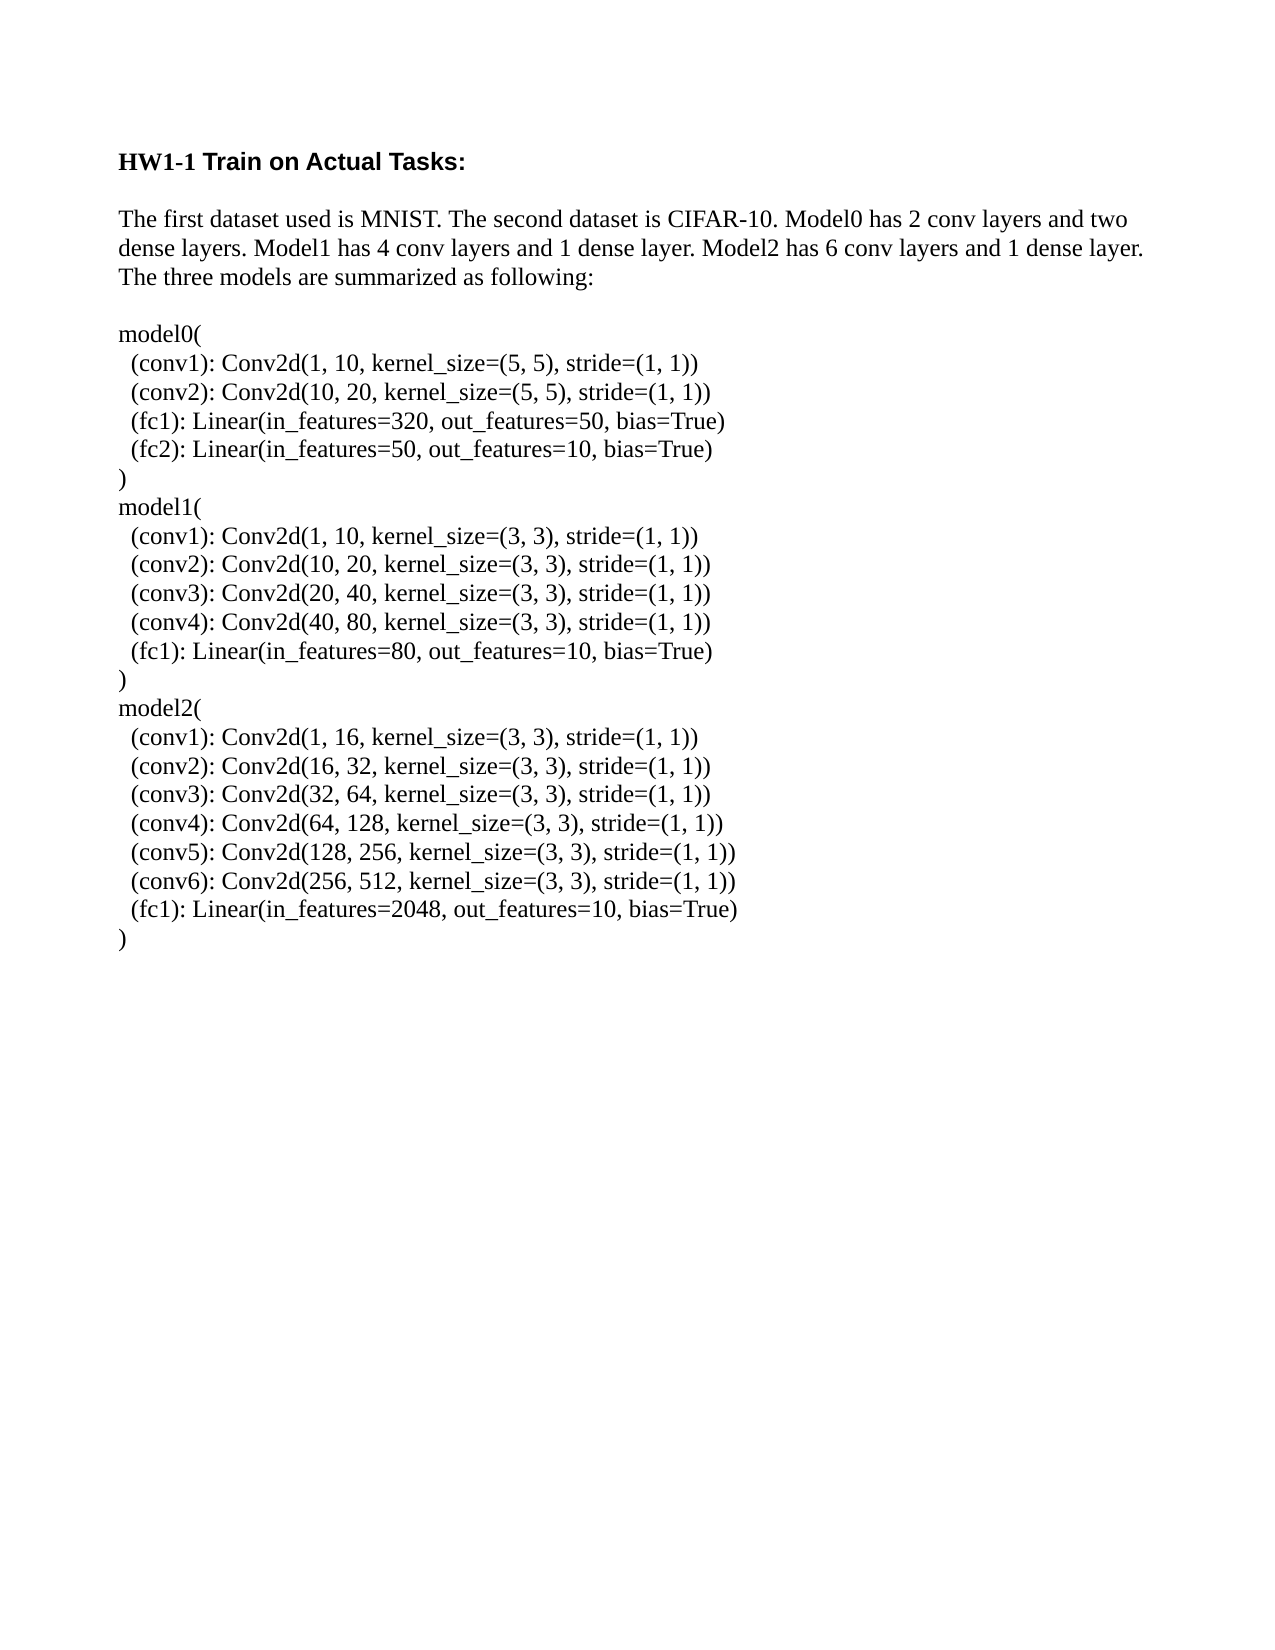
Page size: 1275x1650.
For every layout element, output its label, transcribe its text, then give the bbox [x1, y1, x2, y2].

text (conv2): Conv2d(10, 20, kernel_size=(5, 5), stride=(1, 1)) [118, 377, 1157, 406]
text (conv4): Conv2d(40, 80, kernel_size=(3, 3), stride=(1, 1)) [118, 607, 1157, 636]
text (conv5): Conv2d(128, 256, kernel_size=(3, 3), stride=(1, 1)) [118, 837, 1157, 866]
text HW1-1 Train on Actual Tasks: [118, 147, 1157, 176]
text (fc1): Linear(in_features=2048, out_features=10, bias=True) [118, 894, 1157, 923]
text (fc1): Linear(in_features=320, out_features=50, bias=True) [118, 406, 1157, 434]
text ) [118, 463, 1157, 492]
text (conv3): Conv2d(32, 64, kernel_size=(3, 3), stride=(1, 1)) [118, 779, 1157, 808]
text model2( [118, 693, 1157, 722]
text (conv3): Conv2d(20, 40, kernel_size=(3, 3), stride=(1, 1)) [118, 578, 1157, 607]
text (fc1): Linear(in_features=80, out_features=10, bias=True) [118, 636, 1157, 664]
text (conv2): Conv2d(10, 20, kernel_size=(3, 3), stride=(1, 1)) [118, 549, 1157, 578]
text ) [118, 664, 1157, 693]
text (conv1): Conv2d(1, 10, kernel_size=(5, 5), stride=(1, 1)) [118, 348, 1157, 377]
text (fc2): Linear(in_features=50, out_features=10, bias=True) [118, 434, 1157, 463]
text (conv1): Conv2d(1, 10, kernel_size=(3, 3), stride=(1, 1)) [118, 521, 1157, 549]
text The first dataset used is MNIST. The second dataset is CIFAR-10. Model0 has 2 conv layers and two dense layers. Model1 has 4 conv layers and 1 dense layer. Model2 has 6 conv layers and 1 dense layer. The three models are summarized as following: [118, 204, 1157, 291]
text ) [118, 923, 1157, 952]
text model0( [118, 319, 1157, 348]
text (conv1): Conv2d(1, 16, kernel_size=(3, 3), stride=(1, 1)) [118, 722, 1157, 751]
text (conv4): Conv2d(64, 128, kernel_size=(3, 3), stride=(1, 1)) [118, 808, 1157, 837]
text model1( [118, 492, 1157, 521]
text (conv2): Conv2d(16, 32, kernel_size=(3, 3), stride=(1, 1)) [118, 751, 1157, 779]
text (conv6): Conv2d(256, 512, kernel_size=(3, 3), stride=(1, 1)) [118, 866, 1157, 894]
